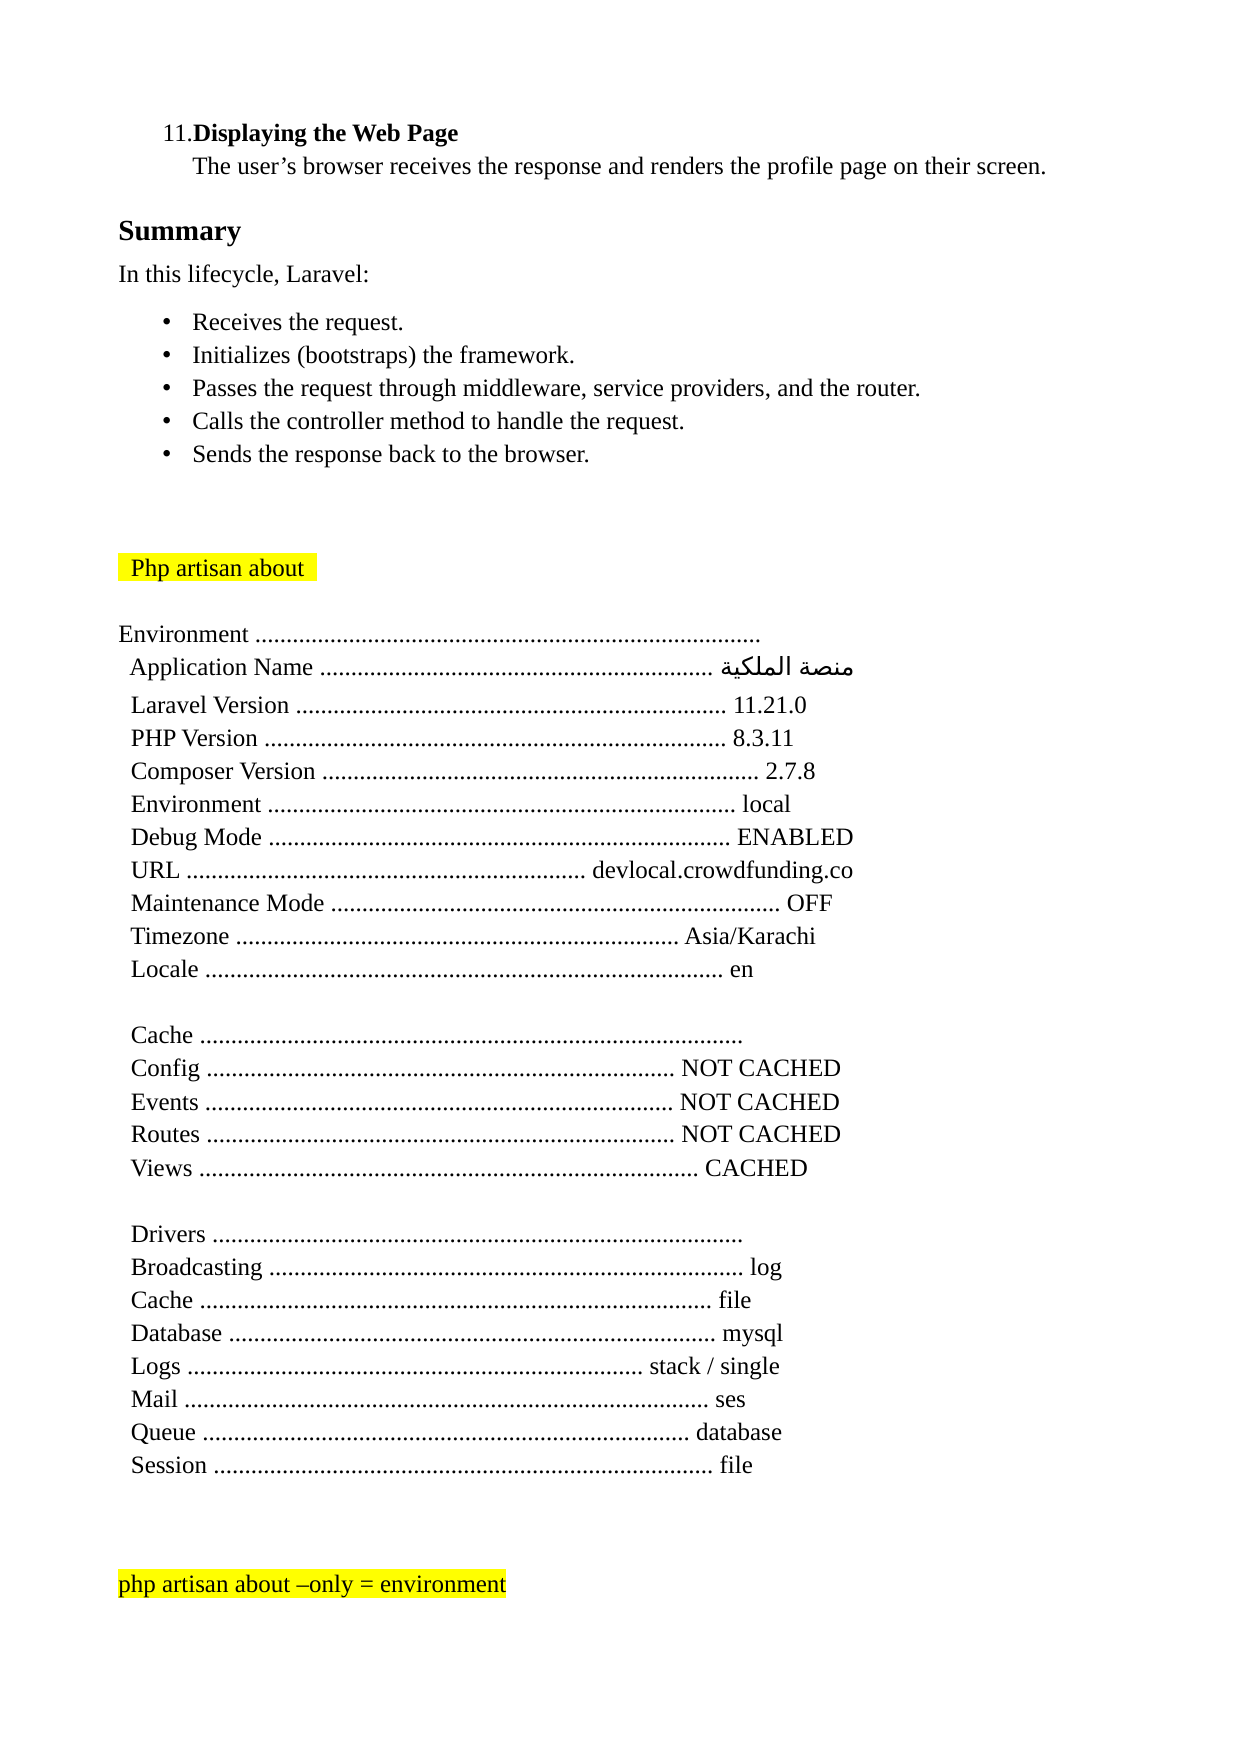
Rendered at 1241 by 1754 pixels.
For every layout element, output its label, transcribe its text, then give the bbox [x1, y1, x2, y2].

list Sends the response back to the browser. [162, 439, 1122, 468]
text Maintenance Mode ........................................................................ OFF [118, 888, 1122, 917]
list Initializes (bootstraps) the framework. [162, 340, 1122, 369]
list Receives the request. [162, 307, 1122, 336]
text Cache .................................................................................. file [118, 1285, 1122, 1313]
text Debug Mode .......................................................................... ENABLED [118, 822, 1122, 851]
text php artisan about –only = environment [118, 1569, 1122, 1598]
text In this lifecycle, Laravel: [118, 259, 1122, 288]
text Queue .............................................................................. database [118, 1417, 1122, 1446]
text PHP Version .......................................................................... 8.3.11 [118, 723, 1122, 752]
text Logs ......................................................................... stack / single [118, 1351, 1122, 1379]
text Database .............................................................................. mysql [118, 1318, 1122, 1346]
list Passes the request through middleware, service providers, and the router. [162, 373, 1122, 402]
text Mail .................................................................................... ses [118, 1384, 1122, 1412]
subtitle Summary [118, 213, 1122, 247]
text Laravel Version ..................................................................... 11.21.0 [118, 690, 1122, 719]
text Locale ................................................................................... en [118, 954, 1122, 983]
text Drivers ..................................................................................... [118, 1219, 1122, 1247]
text Views ................................................................................ CACHED [118, 1153, 1122, 1181]
text Timezone ....................................................................... Asia/Karachi [118, 921, 1122, 950]
text Config ........................................................................... NOT CACHED [118, 1053, 1122, 1082]
text Application Name ............................................................... منصة الملكية [118, 652, 1122, 685]
text Cache ....................................................................................... [118, 1021, 1122, 1049]
list Displaying the Web Page The user’s browser receives the response and renders the profile page on their screen. [162, 118, 1122, 180]
text URL ................................................................ devlocal.crowdfunding.co [118, 855, 1122, 884]
text Session ................................................................................ file [118, 1450, 1122, 1478]
text Routes ........................................................................... NOT CACHED [118, 1119, 1122, 1148]
text Composer Version ...................................................................... 2.7.8 [118, 756, 1122, 785]
text Events ........................................................................... NOT CACHED [118, 1087, 1122, 1115]
text Broadcasting ............................................................................ log [118, 1252, 1122, 1280]
text Environment ................................................................................. [118, 619, 1122, 647]
list Calls the controller method to handle the request. [162, 406, 1122, 435]
text Environment ........................................................................... local [118, 789, 1122, 818]
text Php artisan about [118, 553, 1122, 581]
